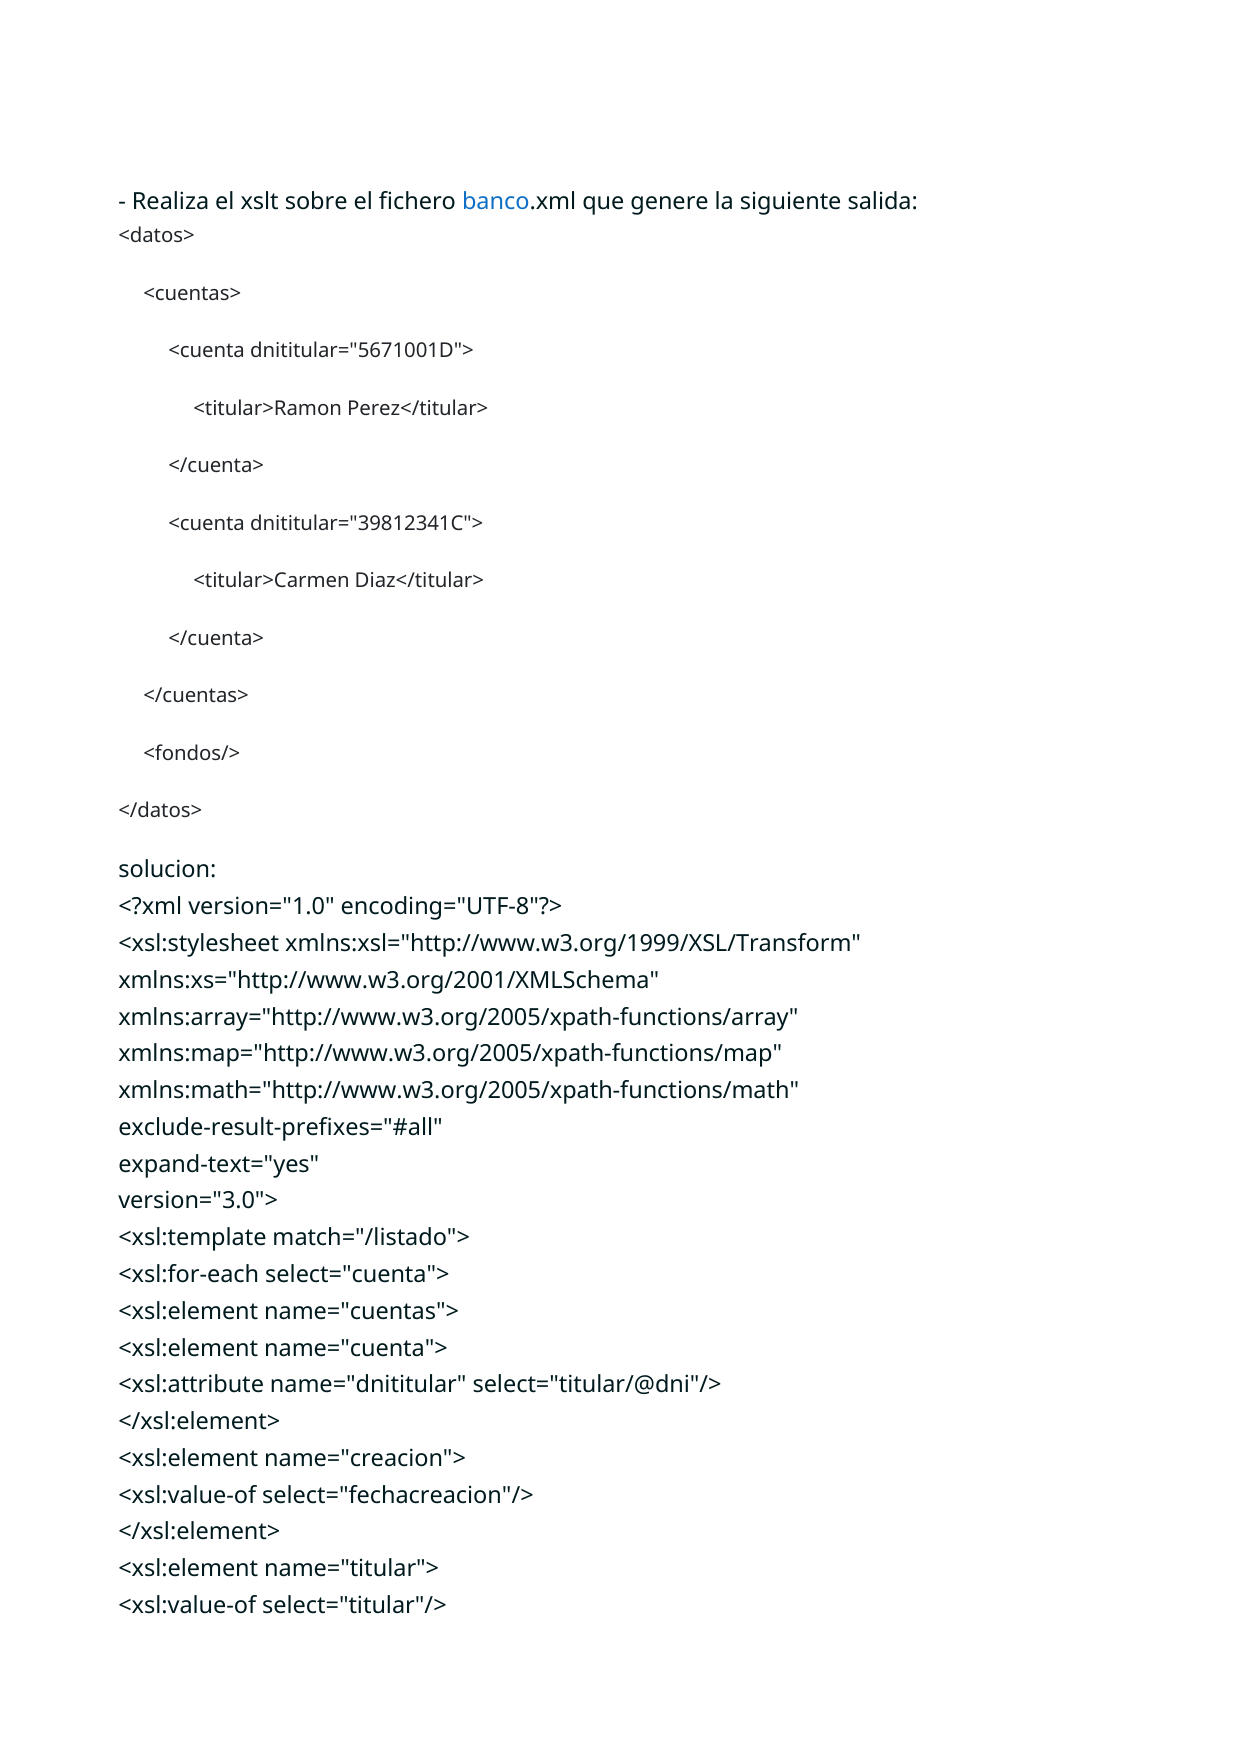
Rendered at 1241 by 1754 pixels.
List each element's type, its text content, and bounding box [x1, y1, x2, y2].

text <?xml version="1.0" encoding="UTF-8"?> [118, 889, 1122, 922]
text xmlns:math="http://www.w3.org/2005/xpath-functions/math" [118, 1073, 1122, 1105]
text <cuenta dnititular="39812341C"> [118, 508, 1122, 536]
text <xsl:for-each select="cuenta"> [118, 1257, 1122, 1289]
text xmlns:array="http://www.w3.org/2005/xpath-functions/array" [118, 1000, 1122, 1032]
text </datos> [118, 796, 1122, 823]
text </cuenta> [118, 451, 1122, 479]
text version="3.0"> [118, 1184, 1122, 1216]
text </cuentas> [118, 681, 1122, 709]
text <xsl:element name="cuenta"> [118, 1331, 1122, 1363]
text <fondos/> [118, 738, 1122, 766]
text </xsl:element> [118, 1515, 1122, 1547]
text <xsl:attribute name="dnititular" select="titular/@dni"/> [118, 1368, 1122, 1399]
text <titular>Ramon Perez</titular> [118, 393, 1122, 421]
text solucion: [118, 853, 1122, 885]
text </xsl:element> [118, 1404, 1122, 1436]
text </cuenta> [118, 623, 1122, 651]
text <titular>Carmen Diaz</titular> [118, 566, 1122, 594]
text <xsl:value-of select="titular"/> [118, 1588, 1122, 1620]
text - Realiza el xslt sobre el fichero banco.xml que genere la siguiente salida: [118, 184, 1122, 216]
text <cuenta dnititular="5671001D"> [118, 336, 1122, 364]
text <xsl:template match="/listado"> [118, 1221, 1122, 1252]
text <xsl:element name="creacion"> [118, 1441, 1122, 1473]
text expand-text="yes" [118, 1147, 1122, 1179]
text xmlns:xs="http://www.w3.org/2001/XMLSchema" [118, 963, 1122, 995]
text exclude-result-prefixes="#all" [118, 1110, 1122, 1142]
text <xsl:stylesheet xmlns:xsl="http://www.w3.org/1999/XSL/Transform" [118, 926, 1122, 958]
text <xsl:element name="titular"> [118, 1551, 1122, 1583]
text <xsl:value-of select="fechacreacion"/> [118, 1478, 1122, 1510]
text <xsl:element name="cuentas"> [118, 1294, 1122, 1326]
text <cuentas> [118, 278, 1122, 306]
text <datos> [118, 221, 1122, 249]
text xmlns:map="http://www.w3.org/2005/xpath-functions/map" [118, 1037, 1122, 1069]
